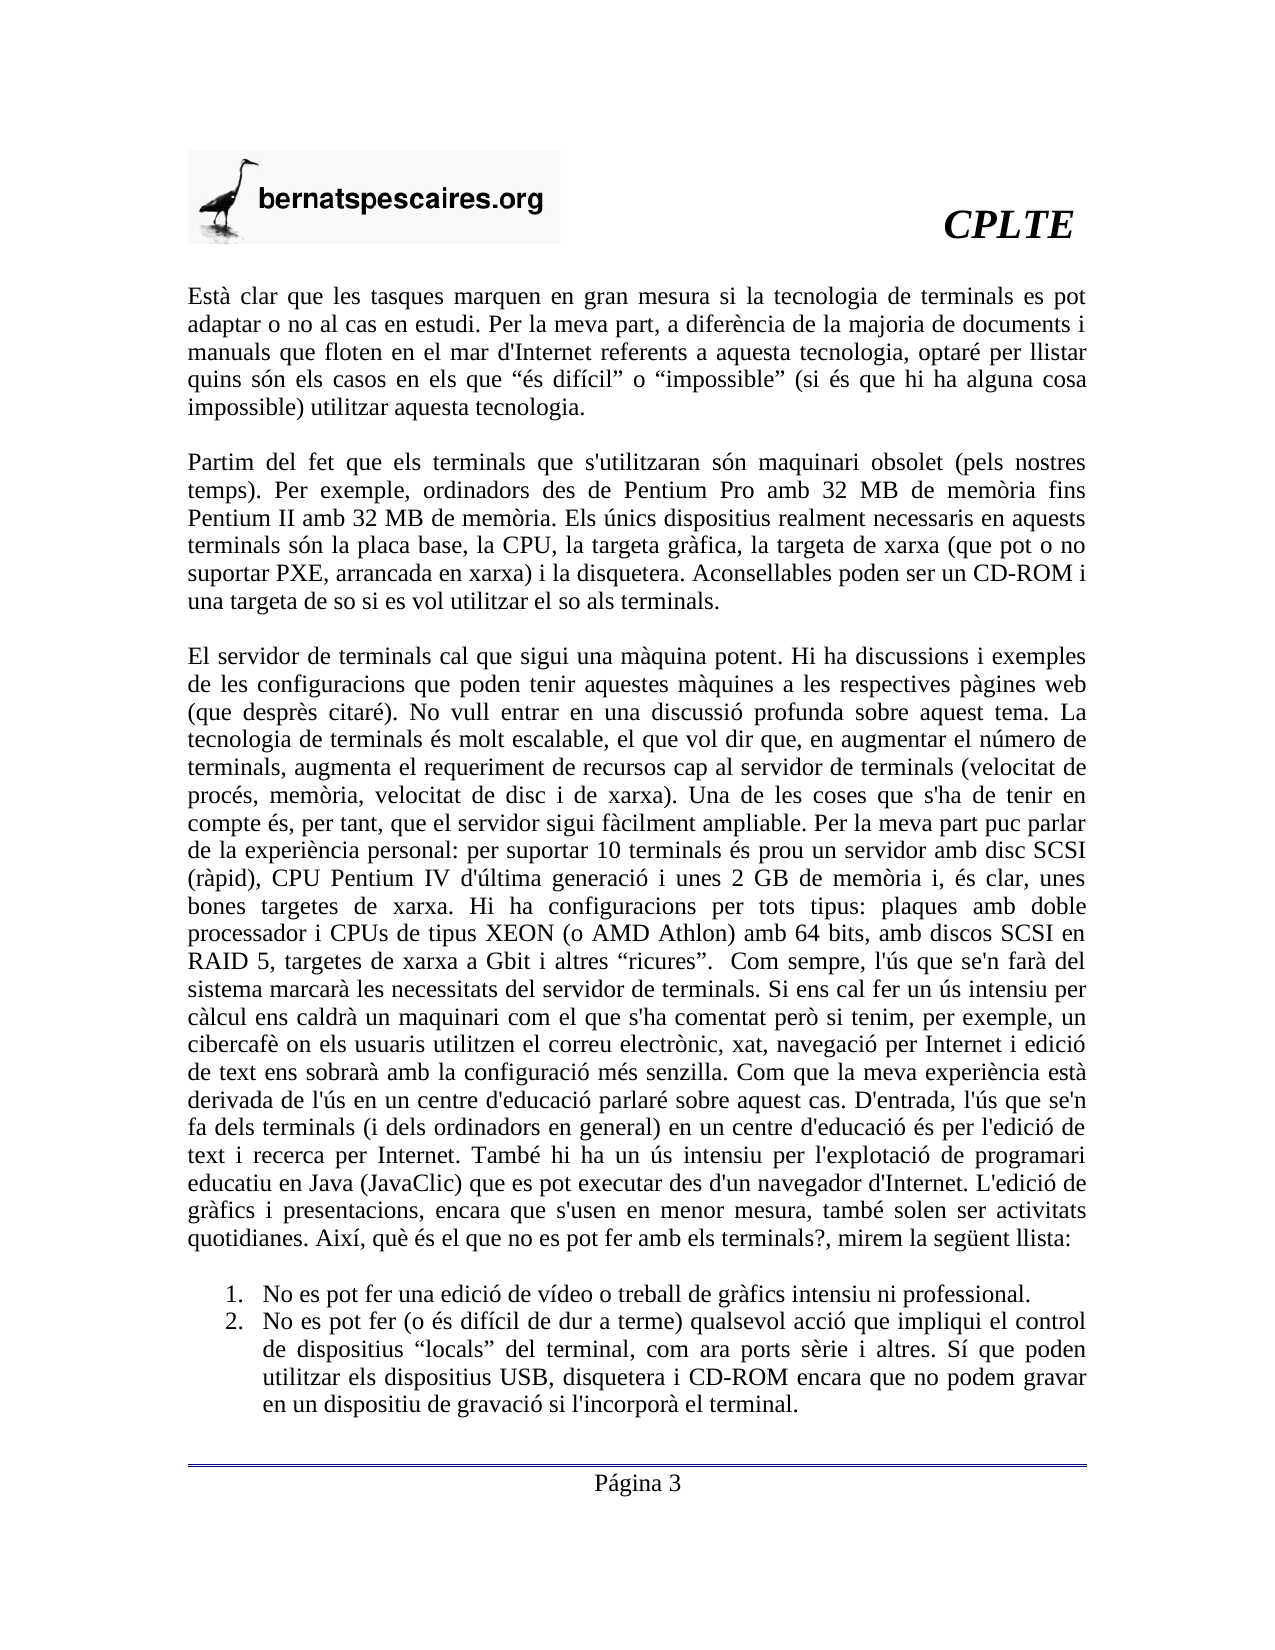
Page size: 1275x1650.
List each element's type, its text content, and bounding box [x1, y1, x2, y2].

list No es pot fer una edició de vídeo o treball de gràfics intensiu ni professional. [225, 1280, 1087, 1307]
picture [187, 150, 561, 244]
text El servidor de terminals cal que sigui una màquina potent. Hi ha discussions i exemples de les configuracions que poden tenir aquestes màquines a les respectives pàgines web (que desprès citaré). No vull entrar en una discussió profunda sobre aquest tema. La tecnologia de terminals és molt escalable, el que vol dir que, en augmentar el número de terminals, augmenta el requeriment de recursos cap al servidor de terminals (velocitat de procés, memòria, velocitat de disc i de xarxa). Una de les coses que s'ha de tenir en compte és, per tant, que el servidor sigui fàcilment ampliable. Per la meva part puc parlar de la experiència personal: per suportar 10 terminals és prou un servidor amb disc SCSI (ràpid), CPU Pentium IV d'última generació i unes 2 GB de memòria i, és clar, unes bones targetes de xarxa. Hi ha configuracions per tots tipus: plaques amb doble processador i CPUs de tipus XEON (o AMD Athlon) amb 64 bits, amb discos SCSI en RAID 5, targetes de xarxa a Gbit i altres “ricures”. Com sempre, l'ús que se'n farà del sistema marcarà les necessitats del servidor de terminals. Si ens cal fer un ús intensiu per càlcul ens caldrà un maquinari com el que s'ha comentat però si tenim, per exemple, un cibercafè on els usuaris utilitzen el correu electrònic, xat, navegació per Internet i edició de text ens sobrarà amb la configuració més senzilla. Com que la meva experiència està derivada de l'ús en un centre d'educació parlaré sobre aquest cas. D'entrada, l'ús que se'n fa dels terminals (i dels ordinadors en general) en un centre d'educació és per l'edició de text i recerca per Internet. També hi ha un ús intensiu per l'explotació de programari educatiu en Java (JavaClic) que es pot executar des d'un navegador d'Internet. L'edició de gràfics i presentacions, encara que s'usen en menor mesura, també solen ser activitats quotidianes. Així, què és el que no es pot fer amb els terminals?, mirem la següent llista: [187, 642, 1087, 1252]
text Està clar que les tasques marquen en gran mesura si la tecnologia de terminals es pot adaptar o no al cas en estudi. Per la meva part, a diferència de la majoria de documents i manuals que floten en el mar d'Internet referents a aquesta tecnologia, optaré per llistar quins són els casos en els que “és difícil” o “impossible” (si és que hi ha alguna cosa impossible) utilitzar aquesta tecnologia. [187, 282, 1087, 421]
text Partim del fet que els terminals que s'utilitzaran són maquinari obsolet (pels nostres temps). Per exemple, ordinadors des de Pentium Pro amb 32 MB de memòria fins Pentium II amb 32 MB de memòria. Els únics dispositius realment necessaris en aquests terminals són la placa base, la CPU, la targeta gràfica, la targeta de xarxa (que pot o no suportar PXE, arrancada en xarxa) i la disquetera. Aconsellables poden ser un CD-ROM i una targeta de so si es vol utilitzar el so als terminals. [187, 448, 1087, 615]
list No es pot fer (o és difícil de dur a terme) qualsevol acció que impliqui el control de dispositius “locals” del terminal, com ara ports sèrie i altres. Sí que poden utilitzar els dispositius USB, disquetera i CD-ROM encara que no podem gravar en un dispositiu de gravació si l'incorporà el terminal. [225, 1307, 1087, 1418]
